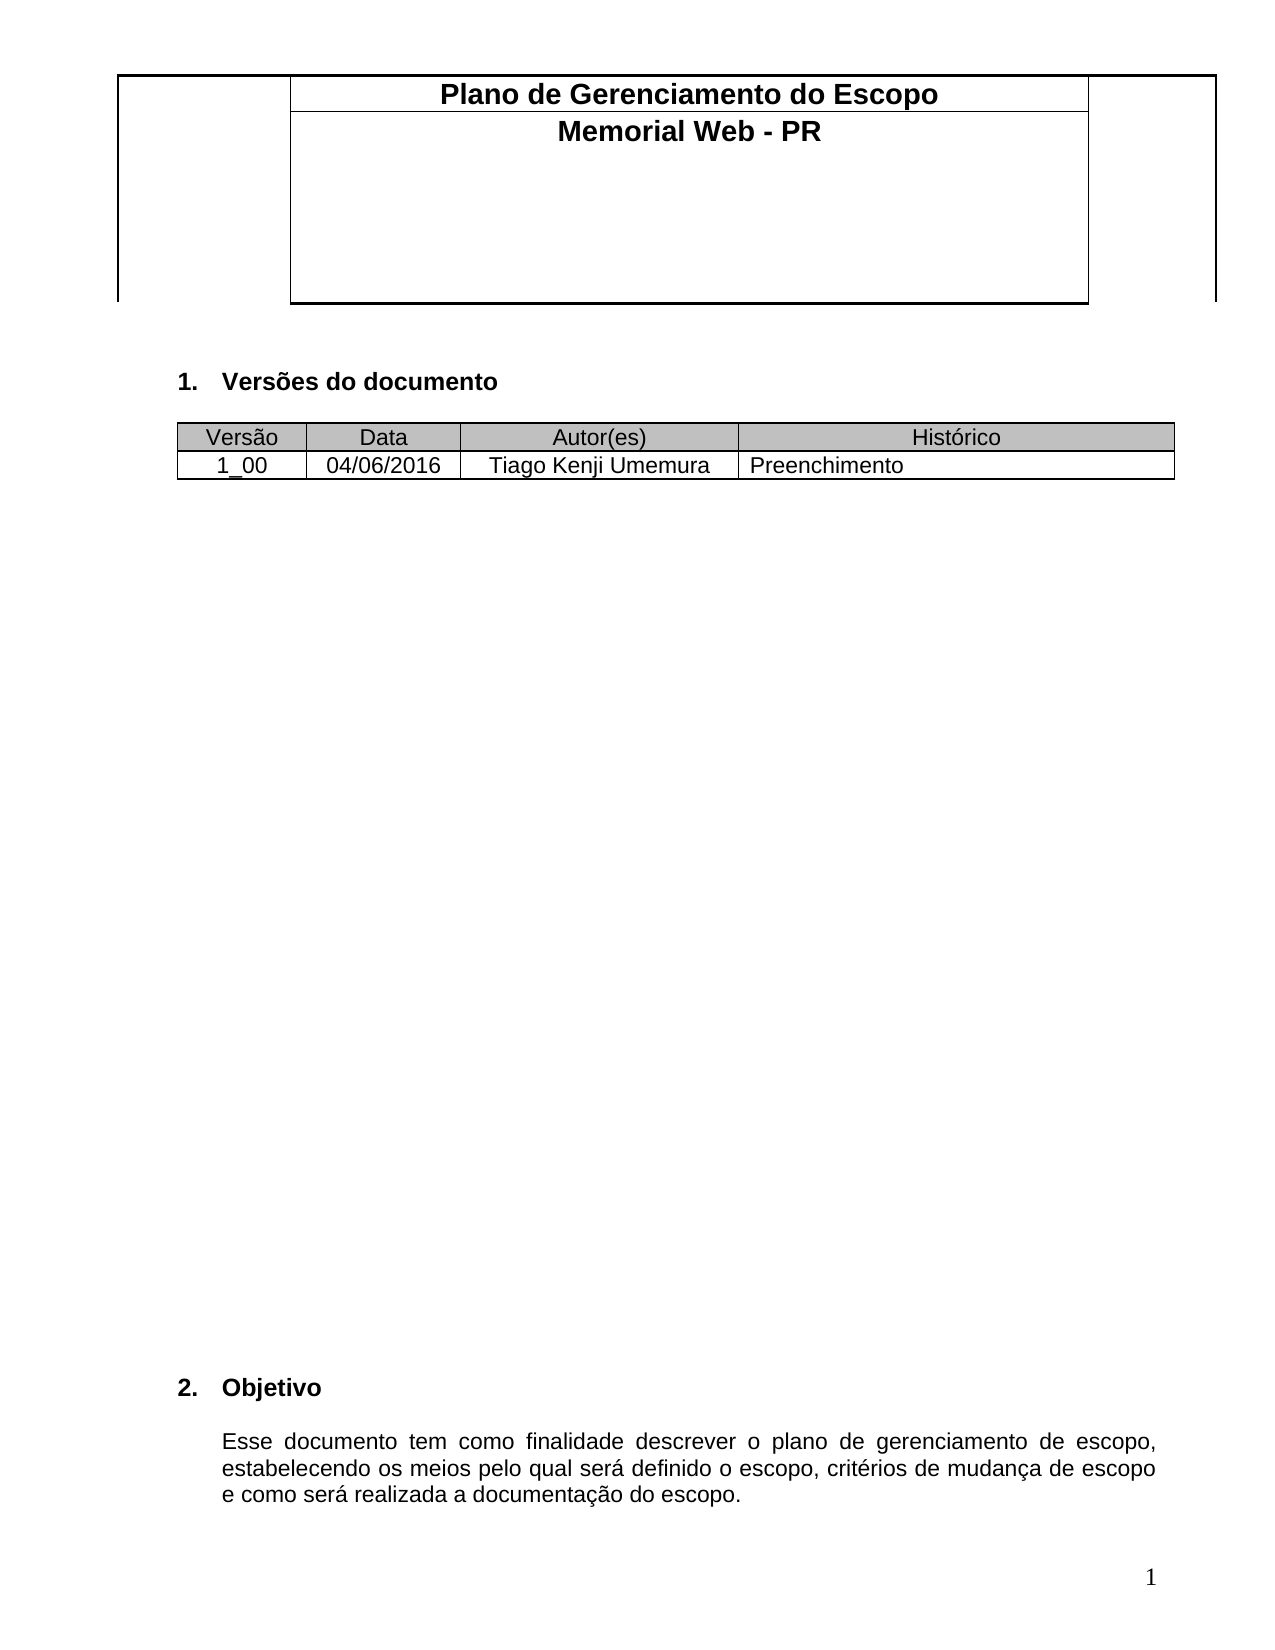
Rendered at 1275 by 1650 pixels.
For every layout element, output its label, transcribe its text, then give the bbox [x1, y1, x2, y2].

table_cell 04/06/2016 [307, 452, 460, 478]
table_header Autor(es) [461, 424, 738, 450]
table_header Data [307, 424, 460, 450]
table_cell Tiago Kenji Umemura [461, 452, 738, 478]
table_cell 1_00 [178, 452, 306, 478]
subtitle Objetivo [177, 1373, 1157, 1402]
subtitle Versões do documento [177, 367, 1157, 396]
table_cell Preenchimento [739, 452, 1174, 478]
table_header Histórico [739, 424, 1174, 450]
text Esse documento tem como finalidade descrever o plano de gerenciamento de escopo, estabelecendo os meios pelo qual será definido o escopo, critérios de mudança de escopo e como será realizada a documentação do escopo. [222, 1428, 1157, 1507]
table_header Versão [178, 424, 306, 450]
